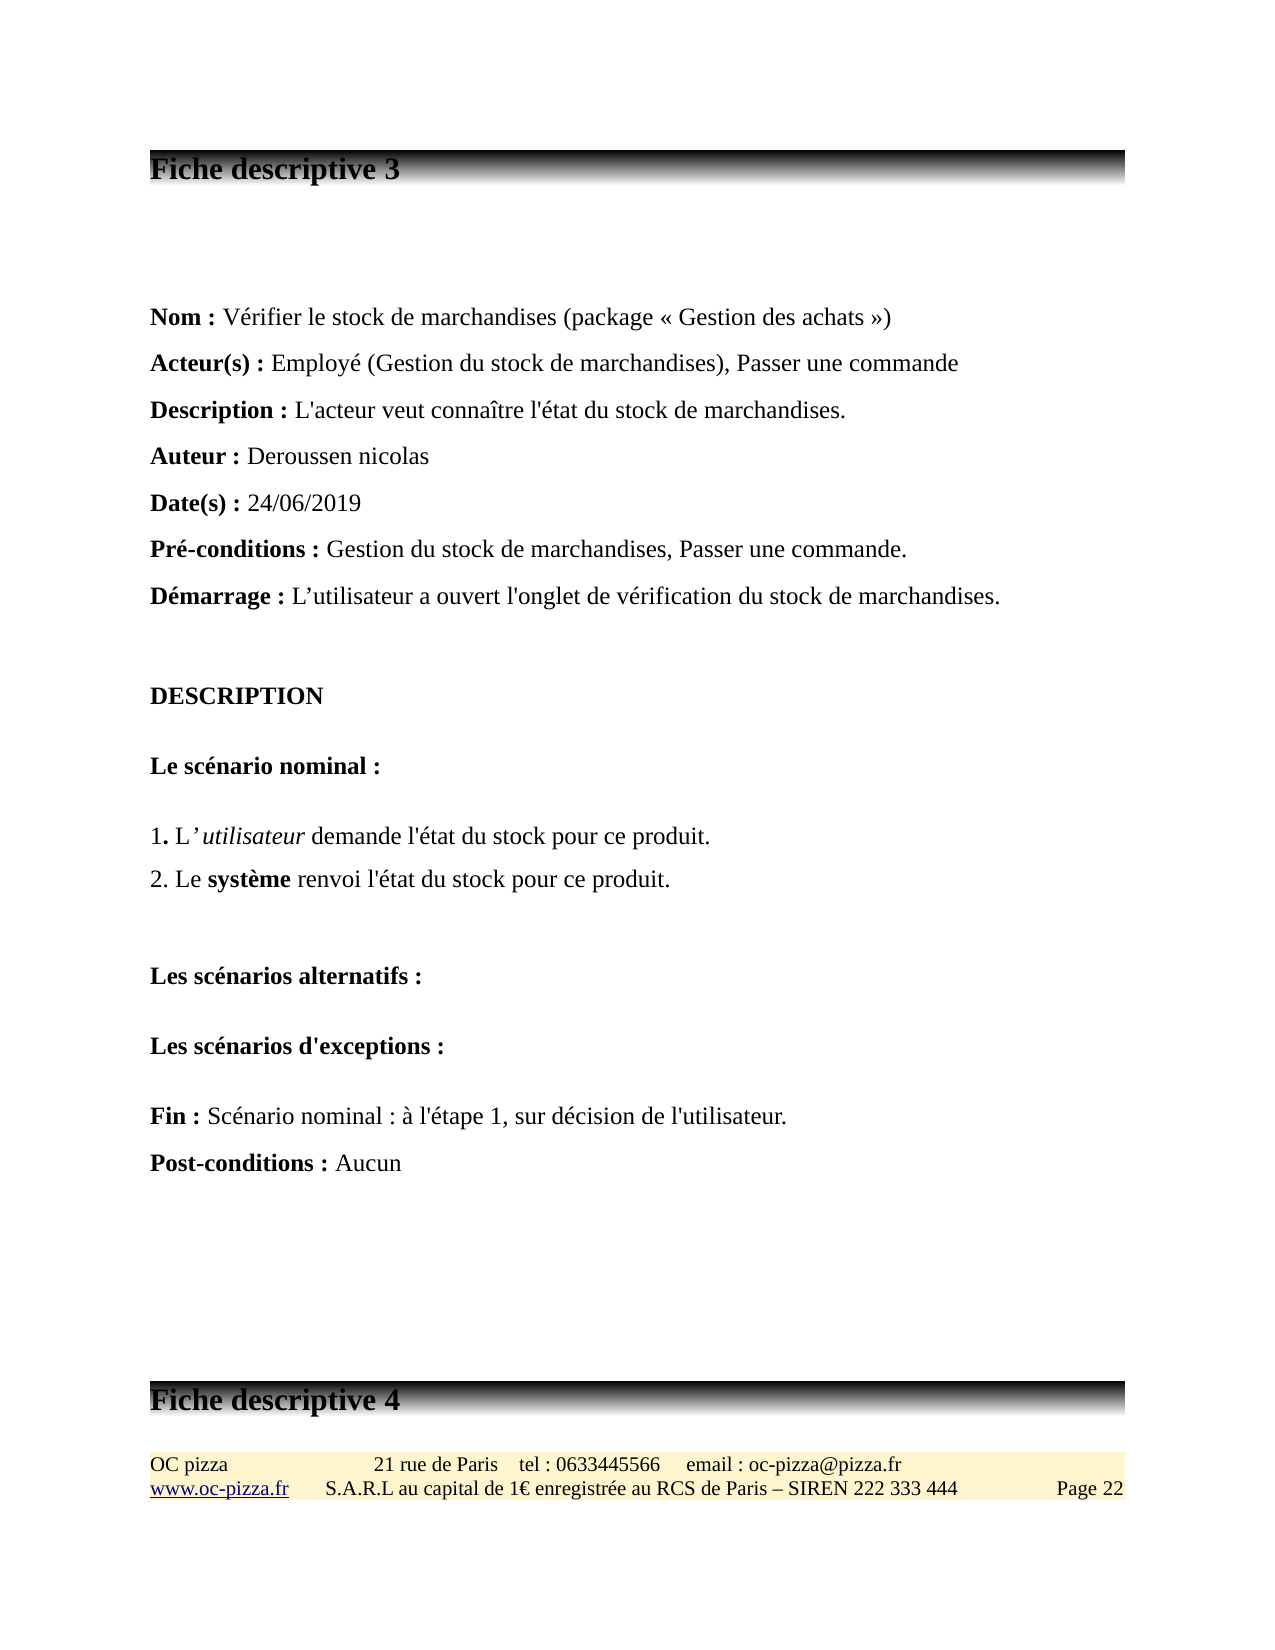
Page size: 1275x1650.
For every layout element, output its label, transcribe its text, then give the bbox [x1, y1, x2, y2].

text Les scénarios alternatifs : [150, 961, 1125, 990]
text Pré-conditions : Gestion du stock de marchandises, Passer une commande. Démarrage : L’utilisateur a ouvert l'onglet de vérification du stock de marchandises. [150, 534, 1125, 610]
text Le scénario nominal : [150, 751, 1125, 780]
text Fiche descriptive 3 [150, 150, 1125, 186]
text Post-conditions : Aucun [150, 1148, 1125, 1177]
text 1. L’ utilisateur demande l'état du stock pour ce produit. [150, 821, 1125, 850]
text DESCRIPTION [150, 681, 1125, 710]
text 2. Le système renvoi l'état du stock pour ce produit. [150, 864, 1125, 893]
text Fin : Scénario nominal : à l'étape 1, sur décision de l'utilisateur. [150, 1101, 1125, 1130]
text Fiche descriptive 4 [150, 1381, 1125, 1417]
text Les scénarios d'exceptions : [150, 1031, 1125, 1060]
text Nom : Vérifier le stock de marchandises (package « Gestion des achats ») Acteur(s) : Employé (Gestion du stock de marchandises), Passer une commande Description : L'acteur veut connaître l'état du stock de marchandises. Auteur : Deroussen nicolas Date(s) : 24/06/2019 [150, 302, 1125, 517]
